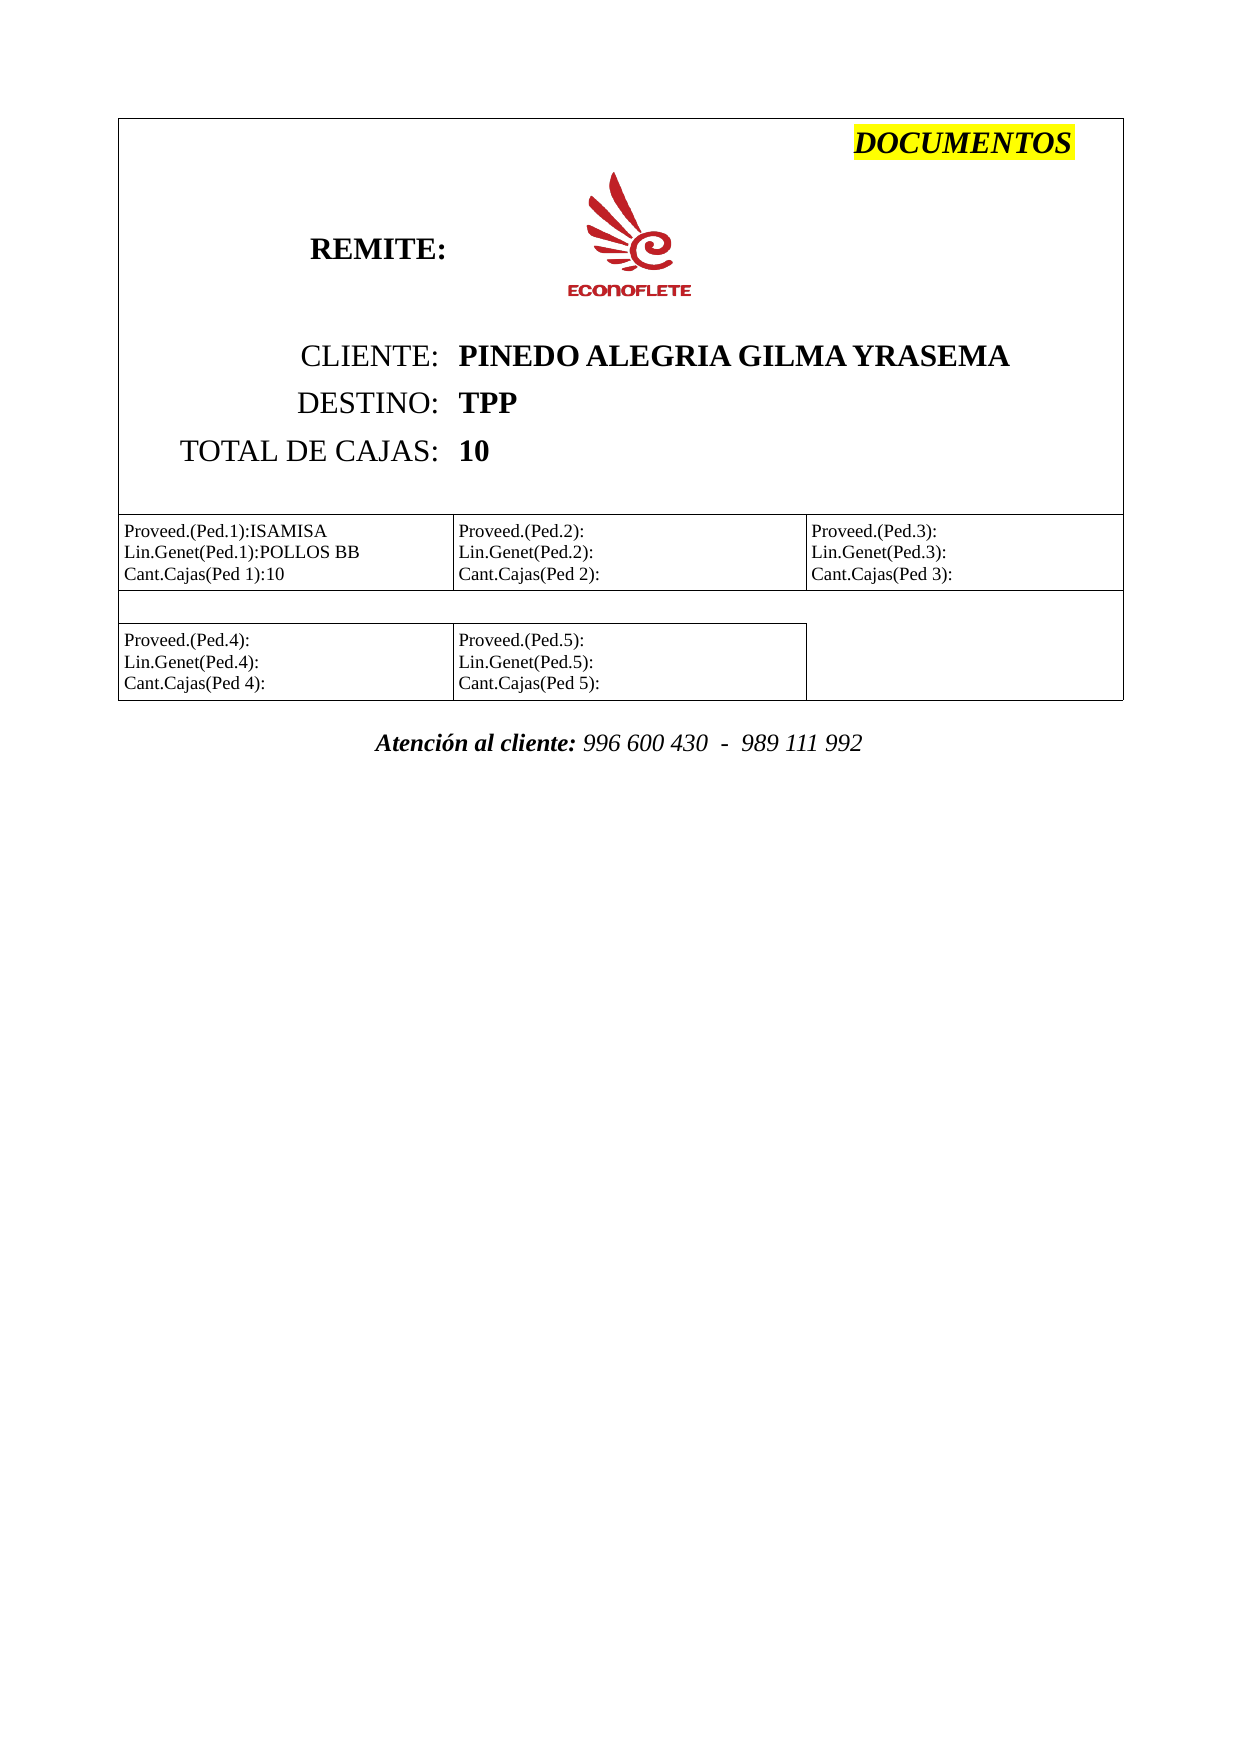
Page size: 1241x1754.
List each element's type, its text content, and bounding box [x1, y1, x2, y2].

table_cell PINEDO ALEGRIA GILMA YRASEMA [453, 332, 1123, 379]
text Atención al cliente: 996 600 430 - 989 111 992 [118, 728, 1122, 757]
table_header [453, 119, 806, 166]
table_cell Proveed.(Ped.1):ISAMISA Lin.Genet(Ped.1):POLLOS BB Cant.Cajas(Ped 1):10 [119, 515, 453, 590]
table_cell Proveed.(Ped.4): Lin.Genet(Ped.4): Cant.Cajas(Ped 4): [119, 624, 453, 699]
table_cell Proveed.(Ped.5): Lin.Genet(Ped.5): Cant.Cajas(Ped 5): [454, 624, 806, 699]
table_header [119, 119, 453, 166]
table_cell [806, 379, 1123, 426]
table_cell Proveed.(Ped.2): Lin.Genet(Ped.2): Cant.Cajas(Ped 2): [454, 515, 806, 590]
table_cell [806, 474, 1123, 514]
table_header DOCUMENTOS [806, 119, 1123, 166]
table_cell [807, 623, 1123, 699]
table_cell [453, 166, 806, 332]
table_cell REMITE: [119, 166, 453, 332]
table_cell Proveed.(Ped.3): Lin.Genet(Ped.3): Cant.Cajas(Ped 3): [807, 515, 1123, 590]
picture [552, 171, 707, 297]
table_cell [453, 474, 806, 514]
table_cell TOTAL DE CAJAS: [119, 426, 453, 474]
table_cell [119, 474, 453, 514]
table_cell 10 [453, 426, 1123, 474]
table_cell [806, 591, 1123, 623]
table_cell TPP [453, 379, 806, 426]
table_cell CLIENTE: [119, 332, 453, 379]
table_cell [806, 166, 1123, 332]
table_cell [453, 591, 806, 623]
table_cell [119, 591, 453, 623]
table_cell DESTINO: [119, 379, 453, 426]
